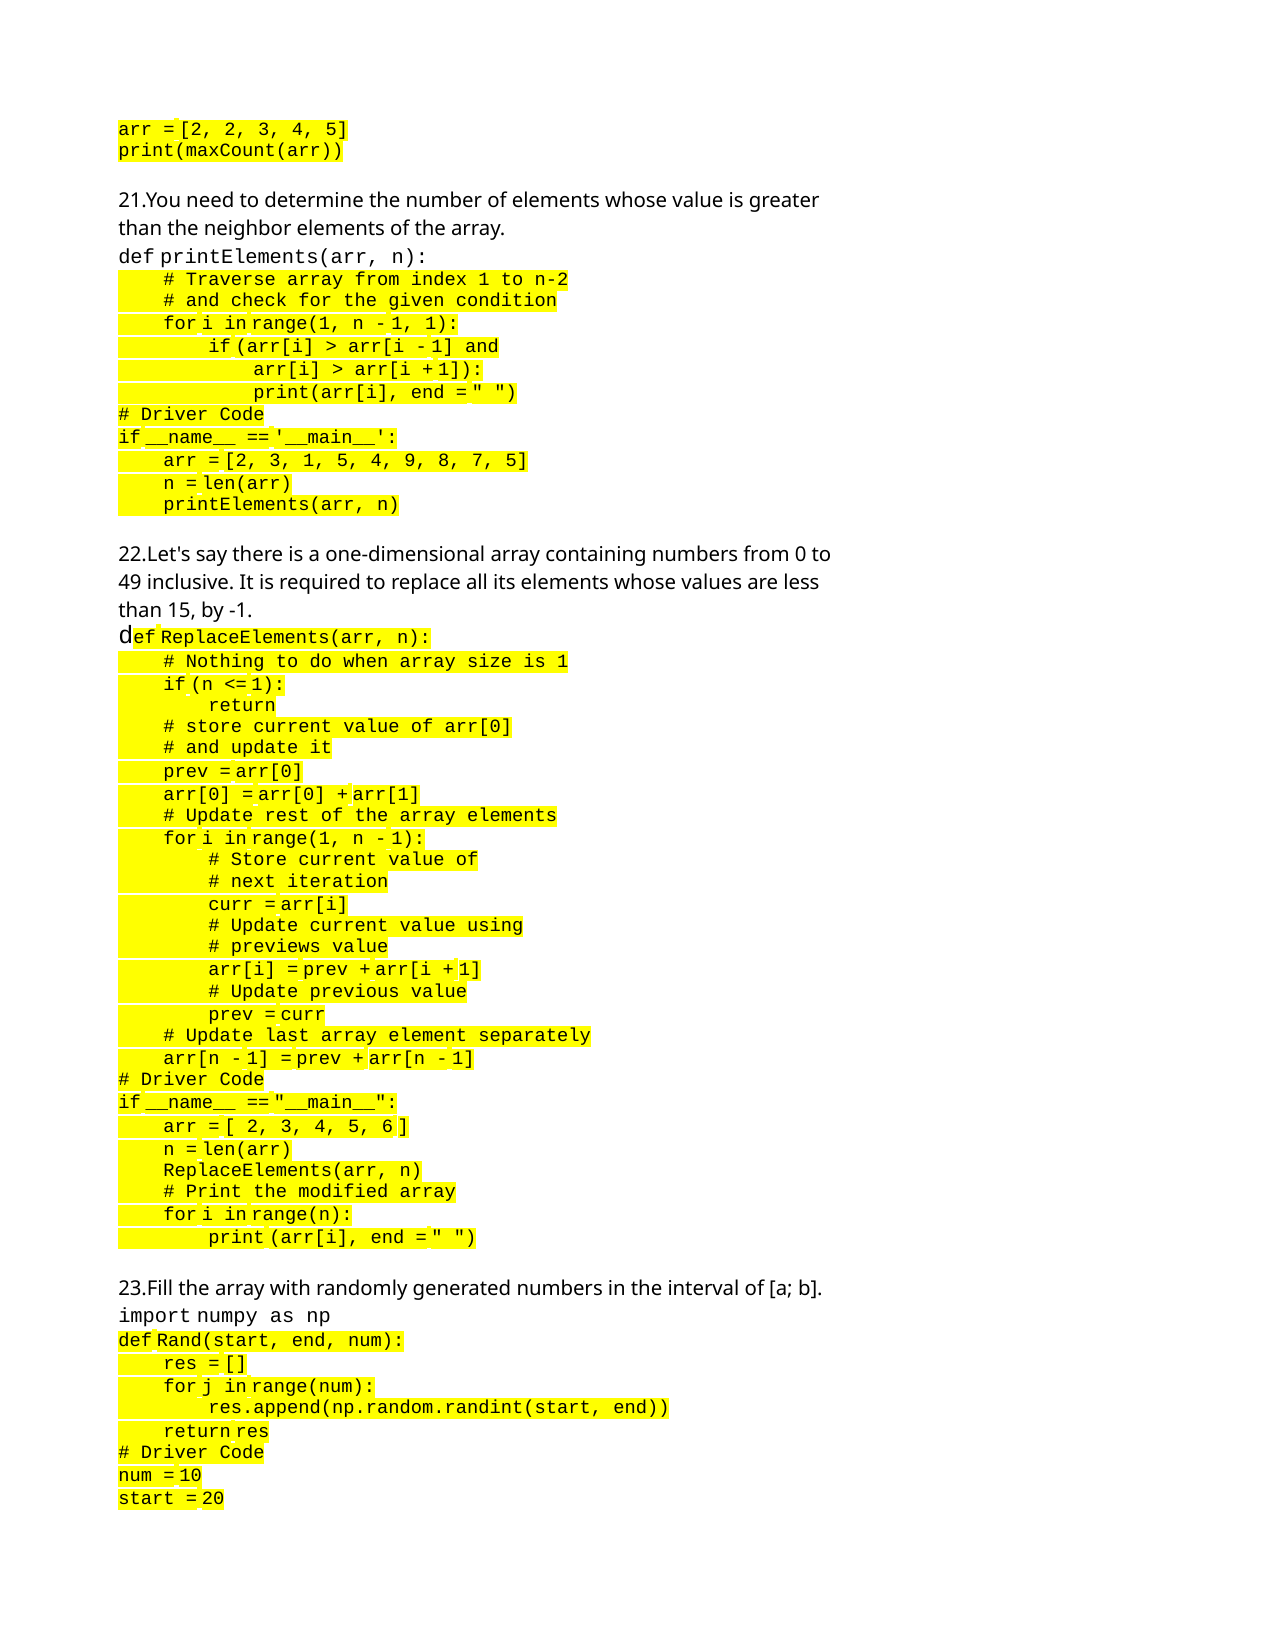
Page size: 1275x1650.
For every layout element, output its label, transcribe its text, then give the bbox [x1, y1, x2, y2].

text arr[i] > arr[i + 1]): [118, 358, 1157, 381]
text n = len(arr) [118, 1138, 1157, 1161]
text if __name__ == '__main__': [118, 426, 1157, 449]
text # Traverse array from index 1 to n-2 [118, 269, 1157, 291]
text ReplaceElements(arr, n) [118, 1161, 1157, 1182]
text res.append(np.random.randint(start, end)) [118, 1398, 1157, 1419]
text prev = curr [118, 1003, 1157, 1026]
text num = 10 [118, 1464, 1157, 1487]
text # and check for the given condition [118, 291, 1157, 312]
text prev = arr[0] [118, 759, 1157, 783]
text if (n <= 1): [118, 673, 1157, 696]
text if __name__ == "__main__": [118, 1091, 1157, 1114]
text def Rand(start, end, num): [118, 1329, 1157, 1352]
text # previews value [118, 937, 1157, 958]
text arr[0] = arr[0] + arr[1] [118, 783, 1157, 806]
text for j in range(num): [118, 1375, 1157, 1398]
text # Update rest of the array elements [118, 806, 1157, 827]
text # Update current value using [118, 916, 1157, 937]
text start = 20 [118, 1487, 1157, 1510]
text if (arr[i] > arr[i - 1] and [118, 335, 1157, 358]
text res = [] [118, 1352, 1157, 1375]
text # Update last array element separately [118, 1026, 1157, 1047]
text import numpy as np [118, 1301, 1157, 1329]
text for i in range(n): [118, 1203, 1157, 1226]
text for i in range(1, n - 1, 1): [118, 312, 1157, 335]
text # and update it [118, 738, 1157, 759]
text # Print the modified array [118, 1182, 1157, 1203]
text # Update previous value [118, 981, 1157, 1003]
text def ReplaceElements(arr, n): [118, 623, 1157, 651]
text arr = [ 2, 3, 4, 5, 6 ] [118, 1114, 1157, 1138]
text 23.Fill the array with randomly generated numbers in the interval of [a; b]. [118, 1249, 1157, 1301]
text return res [118, 1419, 1157, 1443]
text def printElements(arr, n): [118, 242, 1157, 269]
text 21.You need to determine the number of elements whose value is greater than the neighbor elements of the array. [118, 162, 1157, 242]
text # next iteration [118, 871, 1157, 893]
text curr = arr[i] [118, 893, 1157, 916]
text # Driver Code [118, 1443, 1157, 1464]
text # Nothing to do when array size is 1 [118, 651, 1157, 673]
text # Store current value of [118, 850, 1157, 871]
text # Driver Code [118, 404, 1157, 426]
text printElements(arr, n) [118, 495, 1157, 516]
text print(maxCount(arr)) [118, 141, 1157, 162]
text # store current value of arr[0] [118, 717, 1157, 738]
text arr = [2, 3, 1, 5, 4, 9, 8, 7, 5] [118, 449, 1157, 472]
text return [118, 696, 1157, 717]
text n = len(arr) [118, 472, 1157, 495]
text # Driver Code [118, 1070, 1157, 1091]
text print(arr[i], end = " ") [118, 381, 1157, 404]
text for i in range(1, n - 1): [118, 827, 1157, 850]
text arr = [2, 2, 3, 4, 5] [118, 118, 1157, 141]
text arr[i] = prev + arr[i + 1] [118, 958, 1157, 981]
text 22.Let's say there is a one-dimensional array containing numbers from 0 to 49 inclusive. It is required to replace all its elements whose values are less than 15, by -1. [118, 516, 1157, 623]
text arr[n - 1] = prev + arr[n - 1] [118, 1047, 1157, 1070]
text print (arr[i], end = " ") [118, 1226, 1157, 1249]
